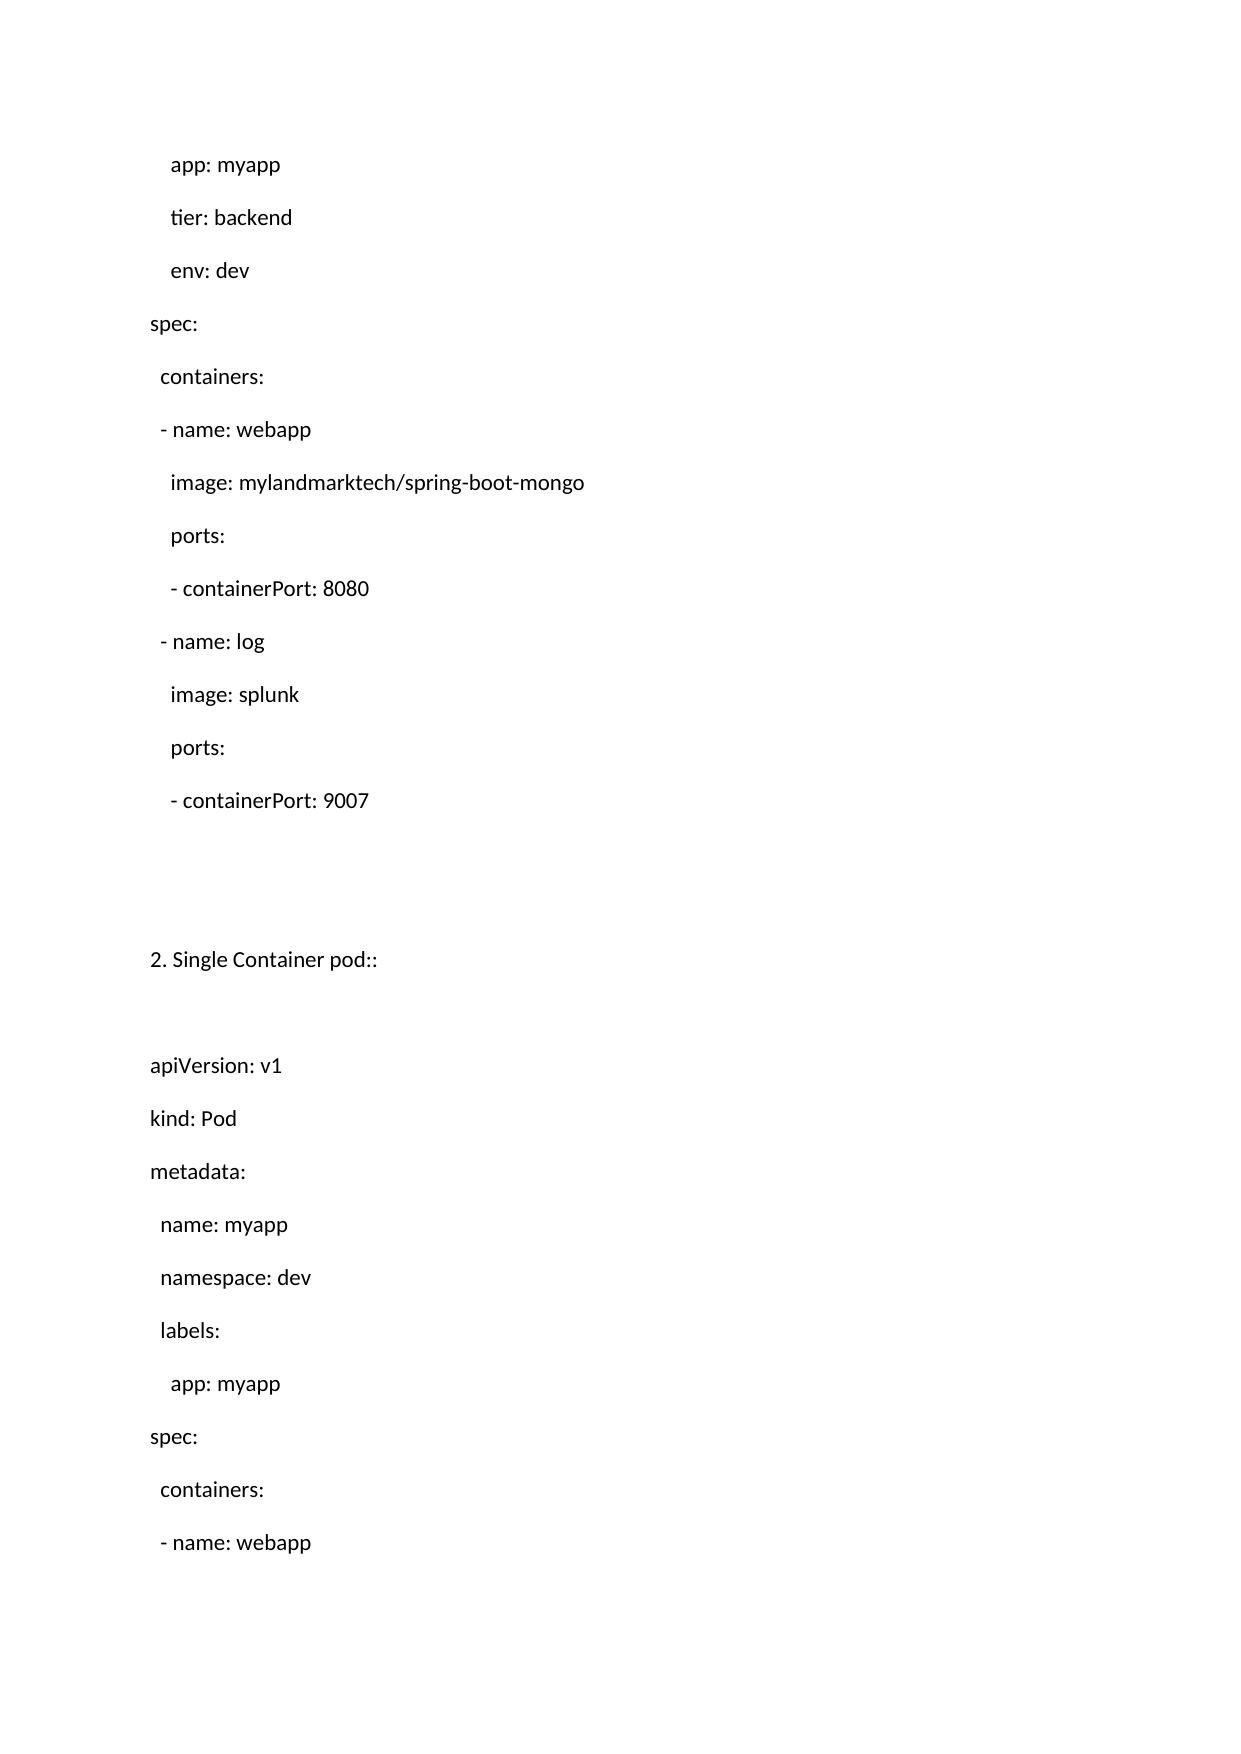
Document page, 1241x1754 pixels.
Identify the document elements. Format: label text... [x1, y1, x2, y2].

text name: myapp [150, 1210, 1090, 1238]
text metadata: [150, 1157, 1090, 1185]
text - containerPort: 8080 [150, 574, 1090, 602]
text containers: [150, 362, 1090, 390]
text containers: [150, 1476, 1090, 1503]
text labels: [150, 1316, 1090, 1344]
text - containerPort: 9007 [150, 786, 1090, 814]
text app: myapp [150, 1369, 1090, 1397]
text apiVersion: v1 [150, 1051, 1090, 1079]
text namespace: dev [150, 1263, 1090, 1291]
text ports: [150, 521, 1090, 549]
text - name: webapp [150, 1528, 1090, 1557]
text - name: webapp [150, 415, 1090, 443]
text spec: [150, 309, 1090, 337]
text env: dev [150, 256, 1090, 284]
text image: splunk [150, 680, 1090, 708]
text image: mylandmarktech/spring-boot-mongo [150, 468, 1090, 496]
text 2. Single Container pod:: [150, 945, 1090, 973]
text kind: Pod [150, 1104, 1090, 1132]
text spec: [150, 1422, 1090, 1451]
text app: myapp [150, 150, 1090, 178]
text ports: [150, 733, 1090, 761]
text - name: log [150, 627, 1090, 655]
text tier: backend [150, 203, 1090, 231]
